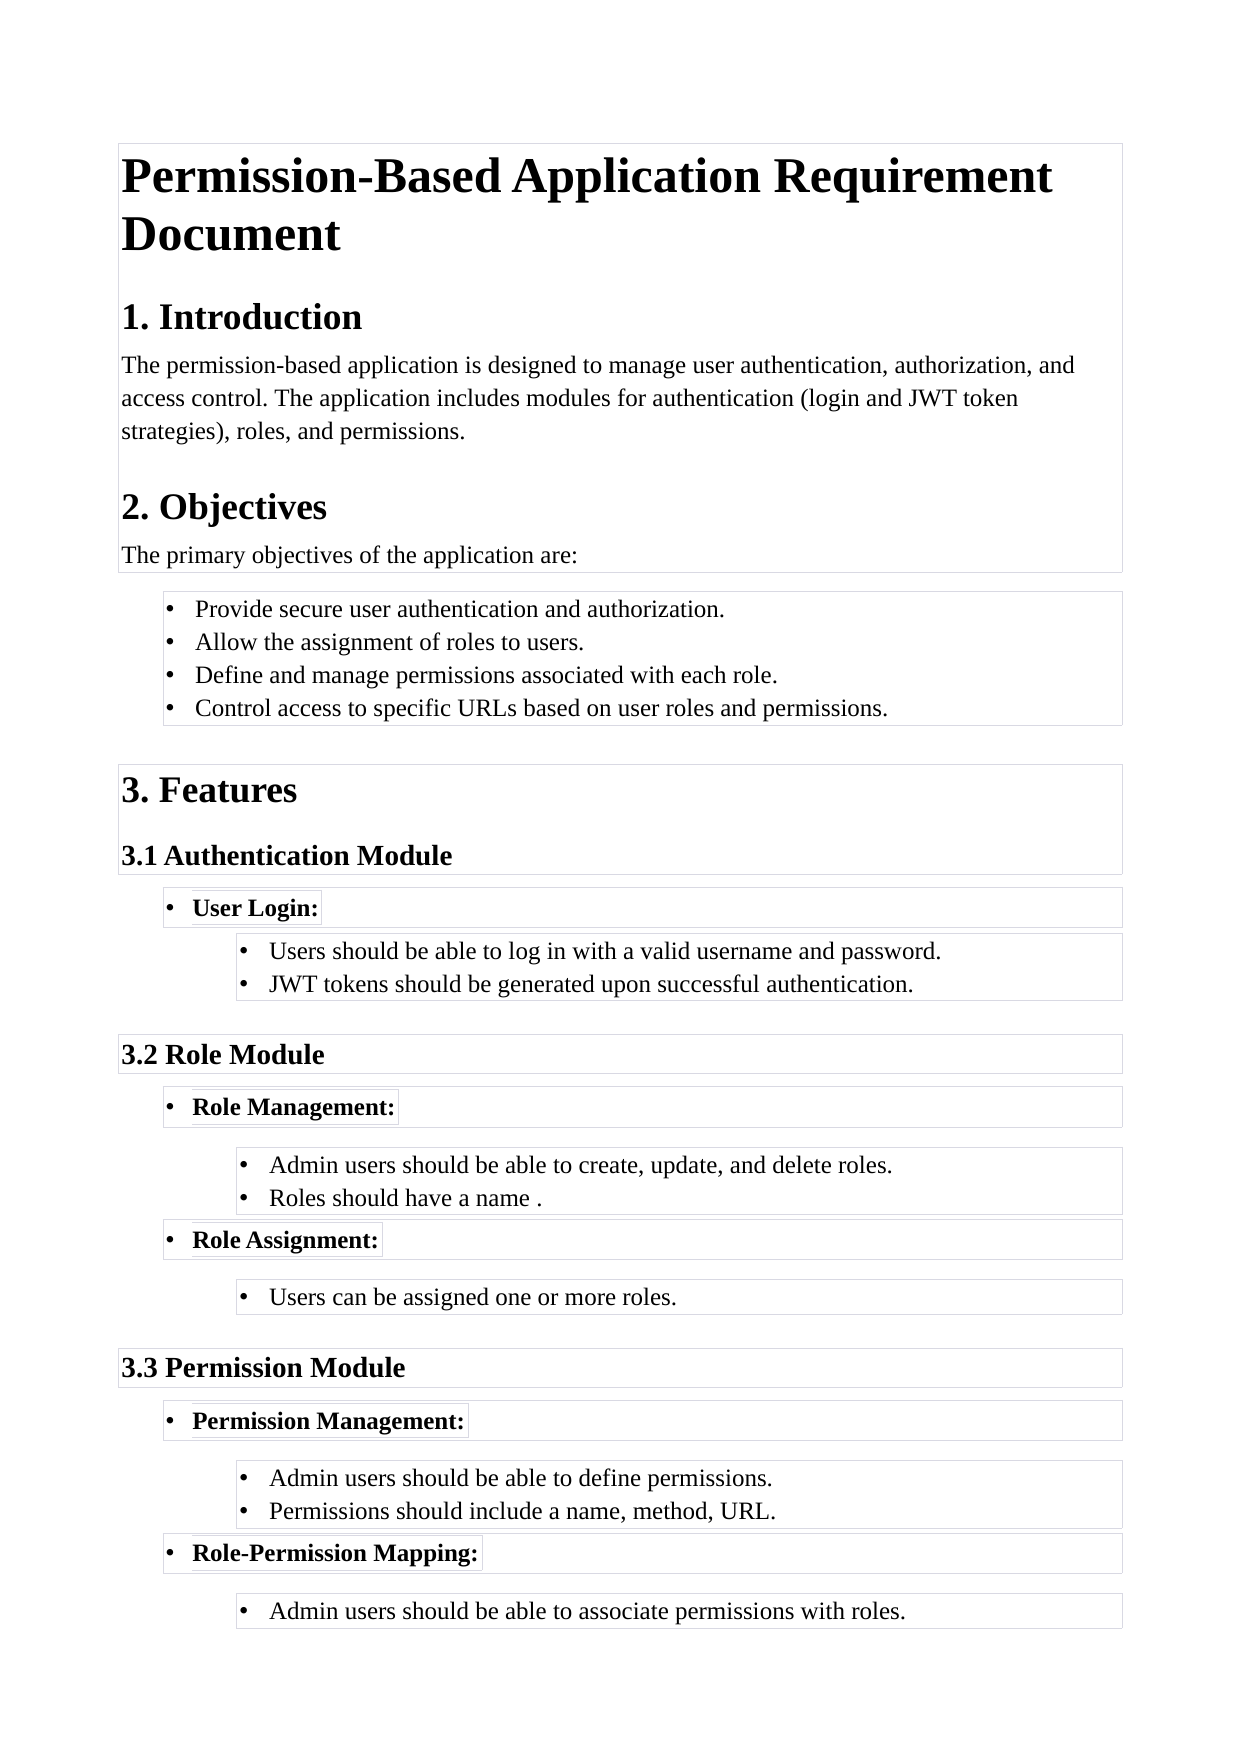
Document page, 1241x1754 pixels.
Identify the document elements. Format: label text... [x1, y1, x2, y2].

list Role-Permission Mapping: [164, 1534, 1122, 1573]
list Permissions should include a name, method, URL. [237, 1493, 1122, 1528]
list Users can be assigned one or more roles. [237, 1280, 1122, 1314]
list User Login: [164, 888, 1122, 927]
list Provide secure user authentication and authorization. [164, 592, 1122, 623]
text The primary objectives of the application are: [119, 537, 1122, 572]
subtitle 1. Introduction [119, 291, 1122, 338]
list Users should be able to log in with a valid username and password. [237, 934, 1122, 964]
list Allow the assignment of roles to users. [164, 624, 1122, 656]
list Role Assignment: [164, 1220, 1122, 1259]
list Admin users should be able to create, update, and delete roles. [237, 1148, 1122, 1178]
list Admin users should be able to define permissions. [237, 1461, 1122, 1492]
list Role Management: [164, 1087, 1122, 1127]
text The permission-based application is designed to manage user authentication, authorization, and access control. The application includes modules for authentication (login and JWT token strategies), roles, and permissions. [119, 347, 1122, 445]
subtitle 3. Features [119, 765, 1122, 811]
subtitle 3.2 Role Module [119, 1035, 1122, 1073]
subtitle 3.3 Permission Module [119, 1349, 1122, 1387]
subtitle 3.1 Authentication Module [119, 834, 1122, 874]
list Define and manage permissions associated with each role. [164, 657, 1122, 689]
list Roles should have a name . [237, 1180, 1122, 1214]
subtitle 2. Objectives [119, 482, 1122, 528]
list Admin users should be able to associate permissions with roles. [237, 1594, 1122, 1628]
list JWT tokens should be generated upon successful authentication. [237, 966, 1122, 1000]
subtitle Permission-Based Application Requirement Document [119, 144, 1122, 261]
list Control access to specific URLs based on user roles and permissions. [164, 690, 1122, 725]
list Permission Management: [164, 1401, 1122, 1440]
